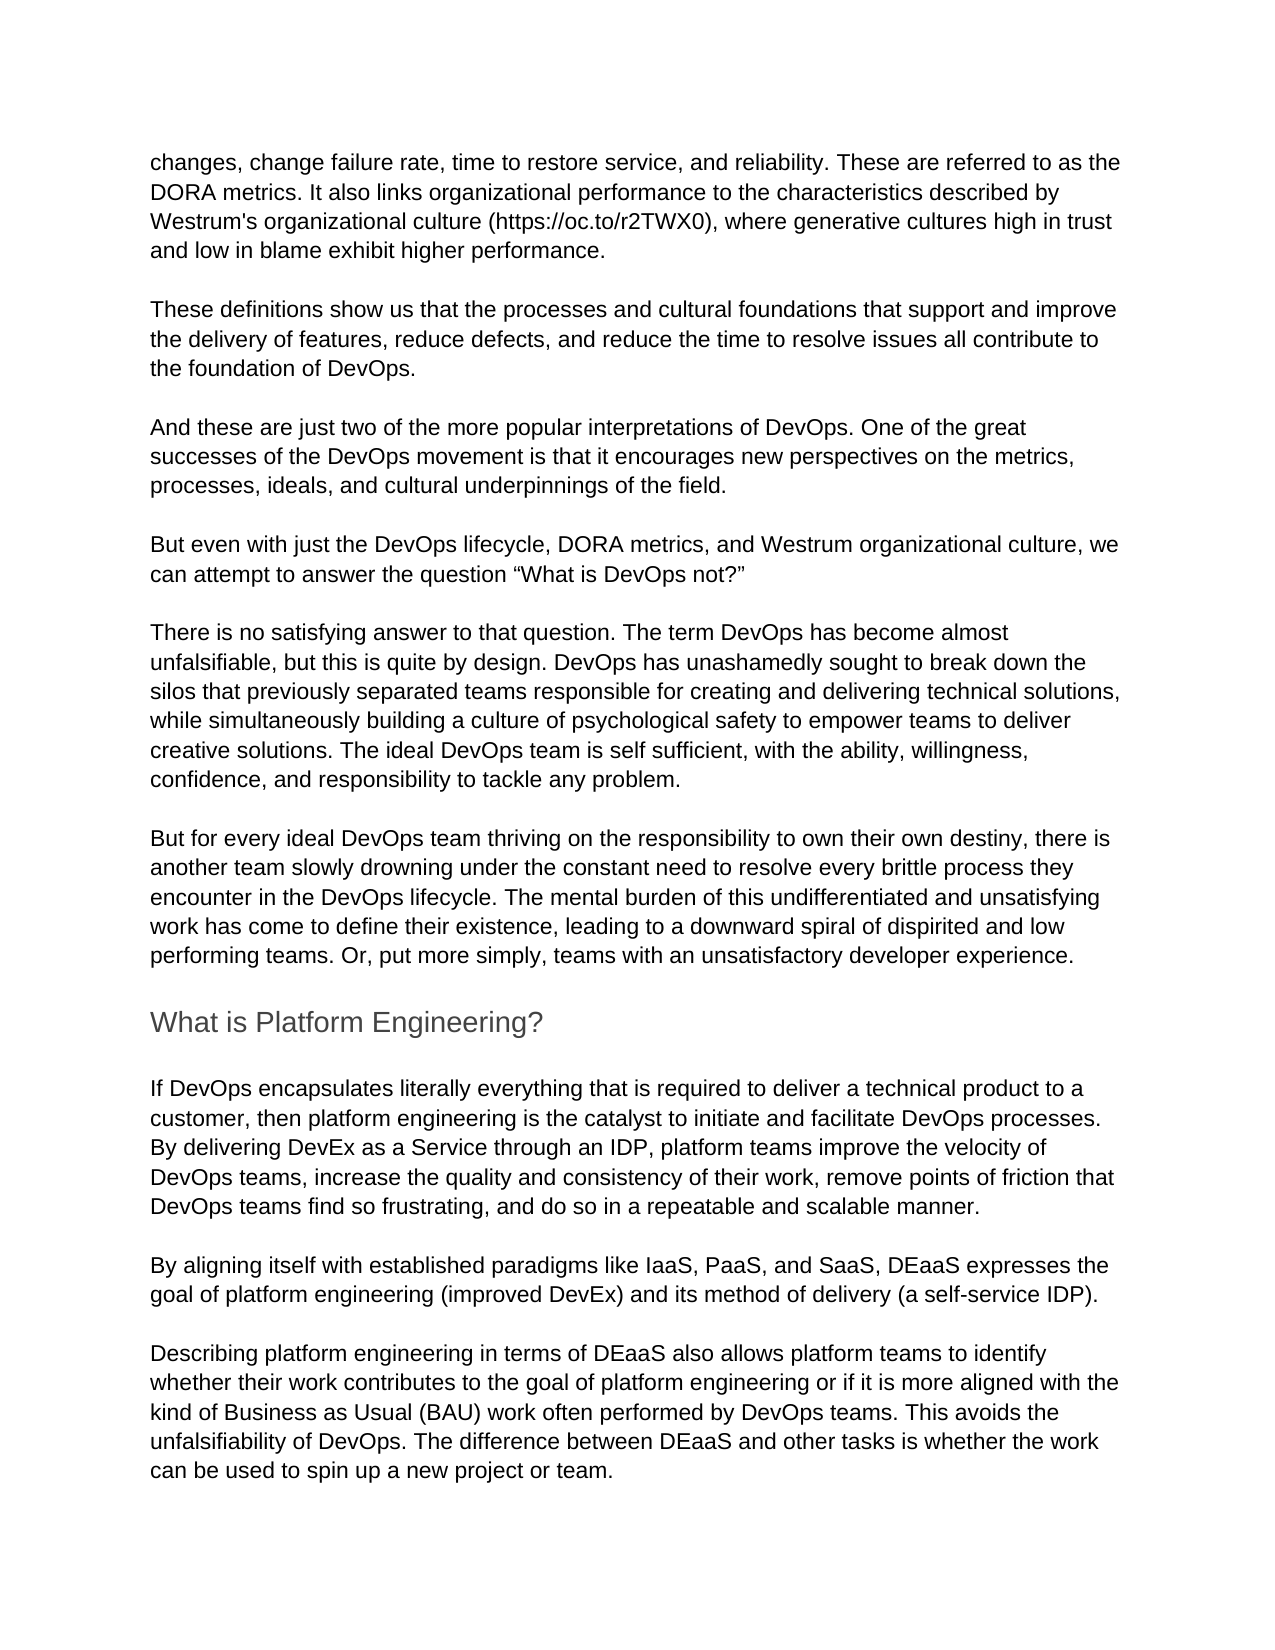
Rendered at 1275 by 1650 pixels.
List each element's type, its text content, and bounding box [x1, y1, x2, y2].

text changes, change failure rate, time to restore service, and reliability. These are referred to as the DORA metrics. It also links organizational performance to the characteristics described by Westrum's organizational culture (https://oc.to/r2TWX0), where generative cultures high in trust and low in blame exhibit higher performance. [150, 150, 1125, 264]
text If DevOps encapsulates literally everything that is required to deliver a technical product to a customer, then platform engineering is the catalyst to initiate and facilitate DevOps processes. By delivering DevEx as a Service through an IDP, platform teams improve the velocity of DevOps teams, increase the quality and consistency of their work, remove points of friction that DevOps teams find so frustrating, and do so in a repeatable and scalable manner. [150, 1076, 1125, 1219]
text Describing platform engineering in terms of DEaaS also allows platform teams to identify whether their work contributes to the goal of platform engineering or if it is more aligned with the kind of Business as Usual (BAU) work often performed by DevOps teams. This avoids the unfalsifiability of DevOps. The difference between DEaaS and other tasks is whether the work can be used to spin up a new project or team. [150, 1341, 1125, 1484]
text And these are just two of the more popular interpretations of DevOps. One of the great successes of the DevOps movement is that it encourages new perspectives on the metrics, processes, ideals, and cultural underpinnings of the field. [150, 414, 1125, 499]
text There is no satisfying answer to that question. The term DevOps has become almost unfalsifiable, but this is quite by design. DevOps has unashamedly sought to break down the silos that previously separated teams responsible for creating and delivering technical solutions, while simultaneously building a culture of psychological safety to empower teams to deliver creative solutions. The ideal DevOps team is self sufficient, with the ability, willingness, confidence, and responsibility to tackle any problem. [150, 620, 1125, 792]
text By aligning itself with established paradigms like IaaS, PaaS, and SaaS, DEaaS expresses the goal of platform engineering (improved DevEx) and its method of delivery (a self-service IDP). [150, 1252, 1125, 1307]
text But even with just the DevOps lifecycle, DORA metrics, and Westrum organizational culture, we can attempt to answer the question “What is DevOps not?” [150, 532, 1125, 587]
subtitle What is Platform Engineering? [150, 1006, 1125, 1038]
text These definitions show us that the processes and cultural foundations that support and improve the delivery of features, reduce defects, and reduce the time to resolve issues all contribute to the foundation of DevOps. [150, 297, 1125, 381]
text But for every ideal DevOps team thriving on the responsibility to own their own destiny, there is another team slowly drowning under the constant need to resolve every brittle process they encounter in the DevOps lifecycle. The mental burden of this undifferentiated and unsatisfying work has come to define their existence, leading to a downward spiral of dispirited and low performing teams. Or, put more simply, teams with an unsatisfactory developer experience. [150, 826, 1125, 969]
